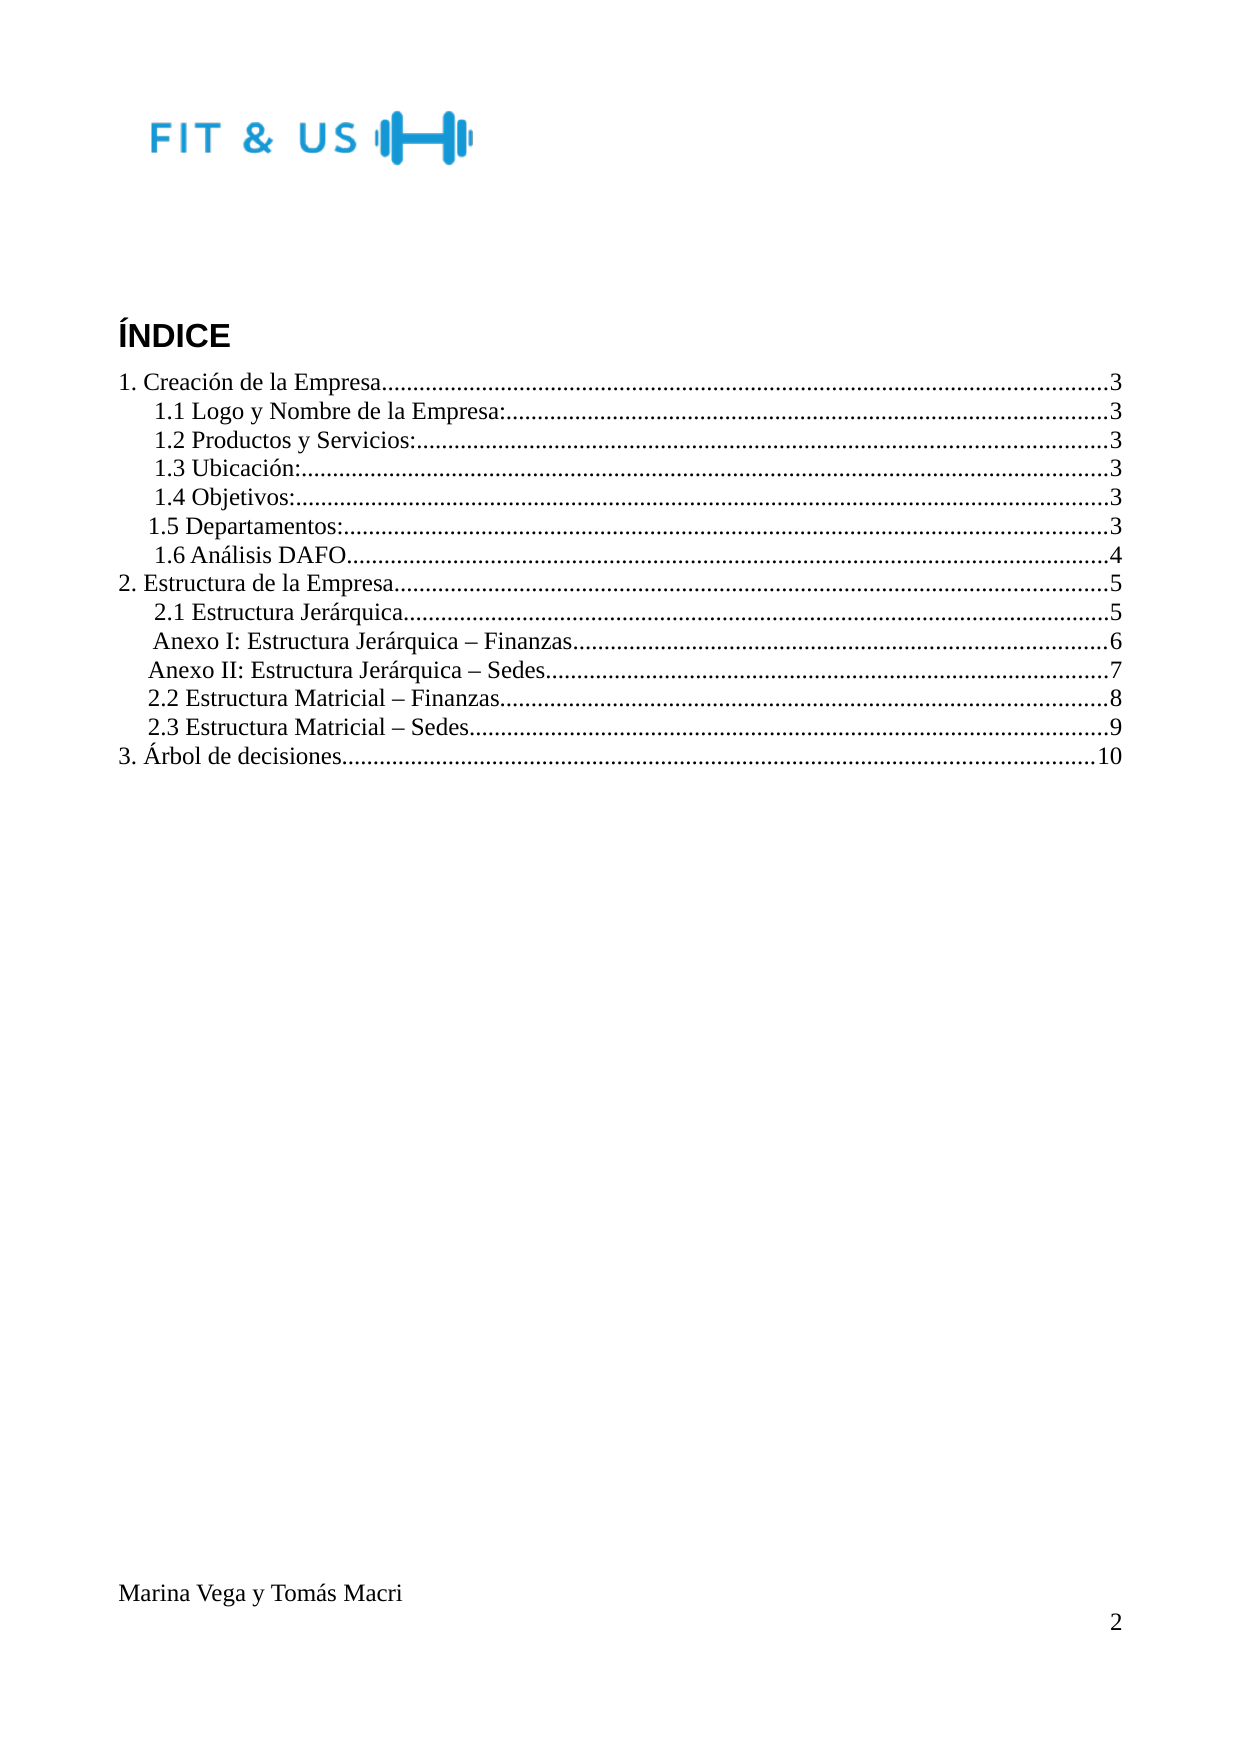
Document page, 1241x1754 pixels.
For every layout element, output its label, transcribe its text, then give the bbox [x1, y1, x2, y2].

text 2.1 Estructura Jerárquica 5 [148, 597, 1122, 626]
text 1.3 Ubicación: 3 [148, 453, 1122, 482]
text 1.4 Objetivos: 3 [148, 482, 1122, 511]
text 2.3 Estructura Matricial – Sedes 9 [148, 712, 1122, 741]
text 2. Estructura de la Empresa 5 [118, 568, 1122, 597]
text 1. Creación de la Empresa 3 [118, 367, 1122, 396]
text 1.2 Productos y Servicios: 3 [148, 425, 1122, 453]
text 1.1 Logo y Nombre de la Empresa: 3 [148, 396, 1122, 425]
text Anexo I: Estructura Jerárquica – Finanzas 6 [148, 626, 1122, 655]
text 1.6 Análisis DAFO 4 [148, 540, 1122, 568]
text 1.5 Departamentos: 3 [148, 511, 1122, 540]
text 2.2 Estructura Matricial – Finanzas 8 [148, 683, 1122, 712]
picture [71, 65, 89, 171]
subtitle ÍNDICE [118, 316, 1122, 355]
text 3. Árbol de decisiones 10 [118, 741, 1122, 770]
text Anexo II: Estructura Jerárquica – Sedes 7 [148, 655, 1122, 683]
